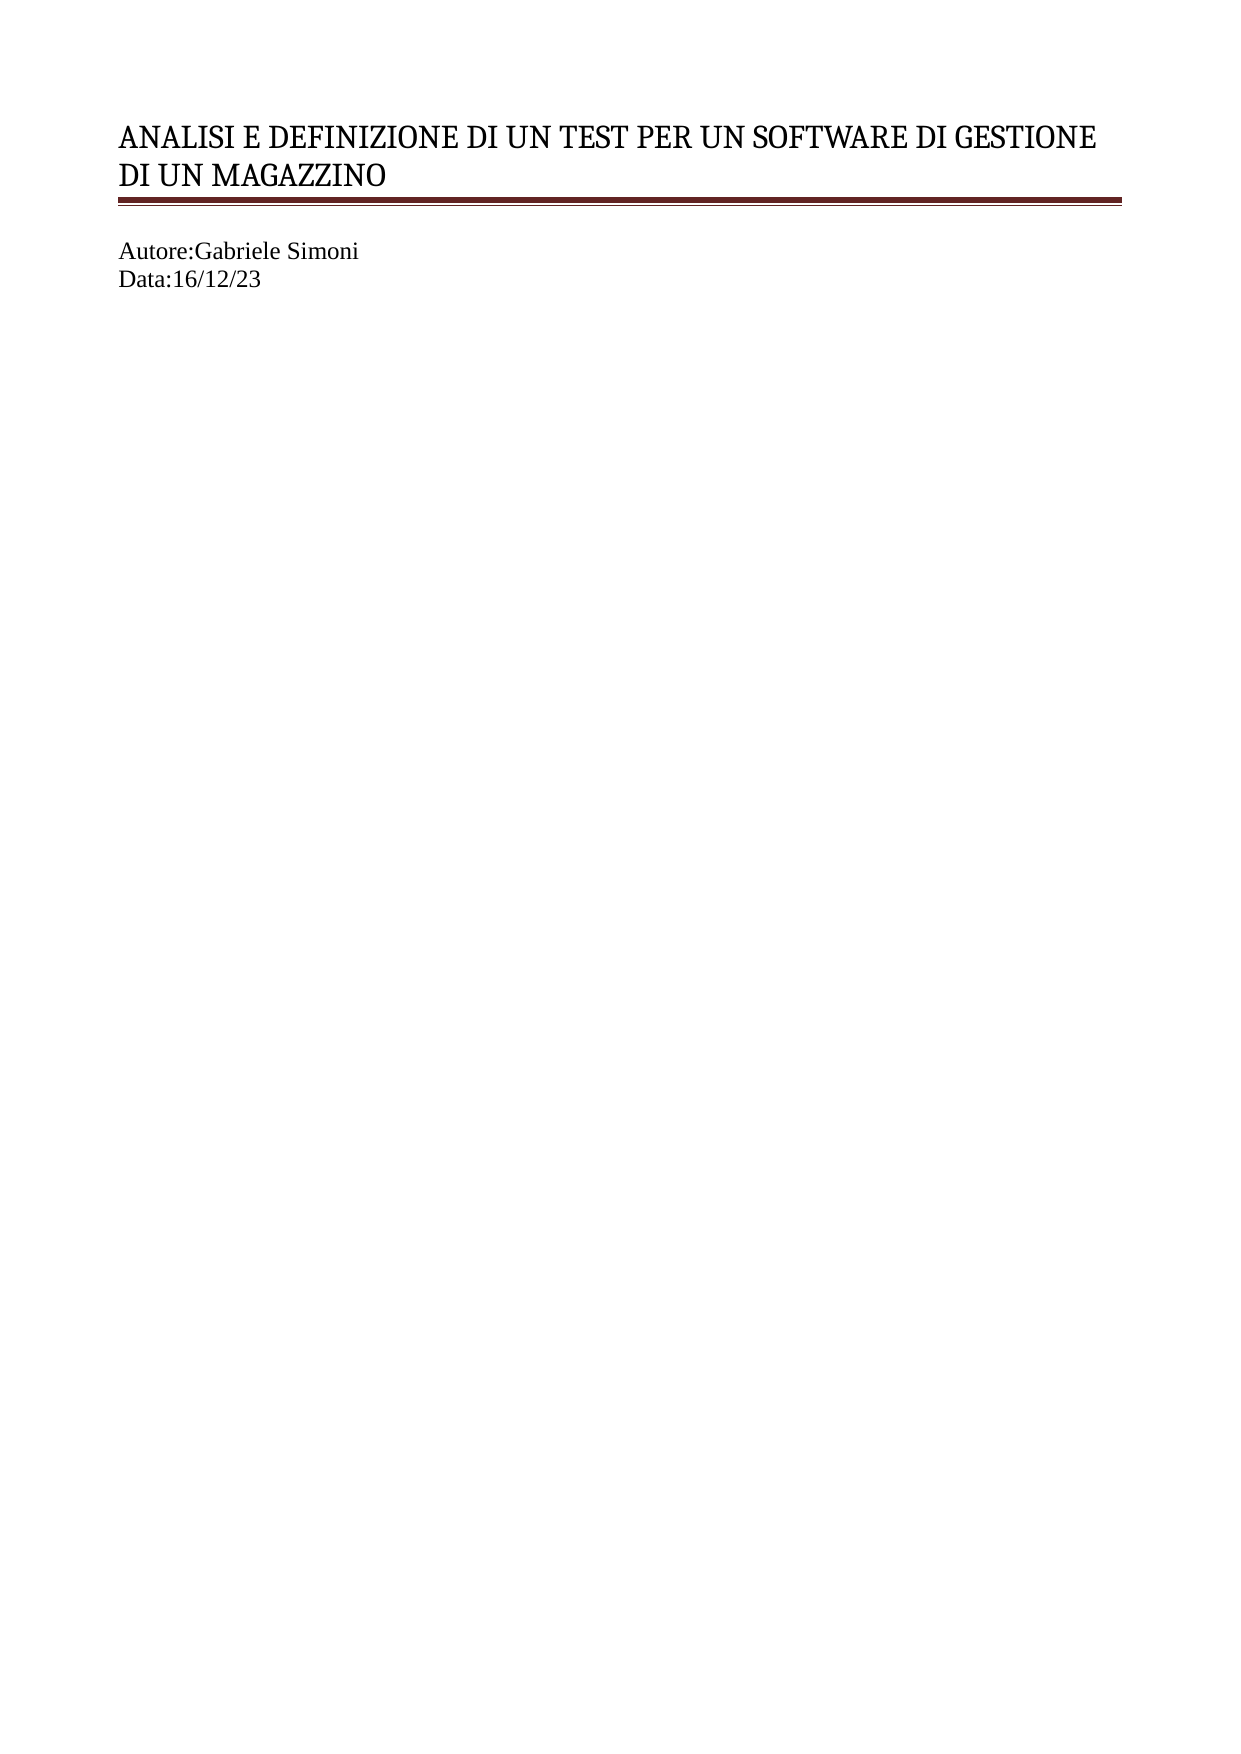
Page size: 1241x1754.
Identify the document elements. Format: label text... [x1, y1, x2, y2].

text Autore:Gabriele Simoni [118, 236, 1122, 264]
text Data:16/12/23 [118, 264, 1122, 293]
